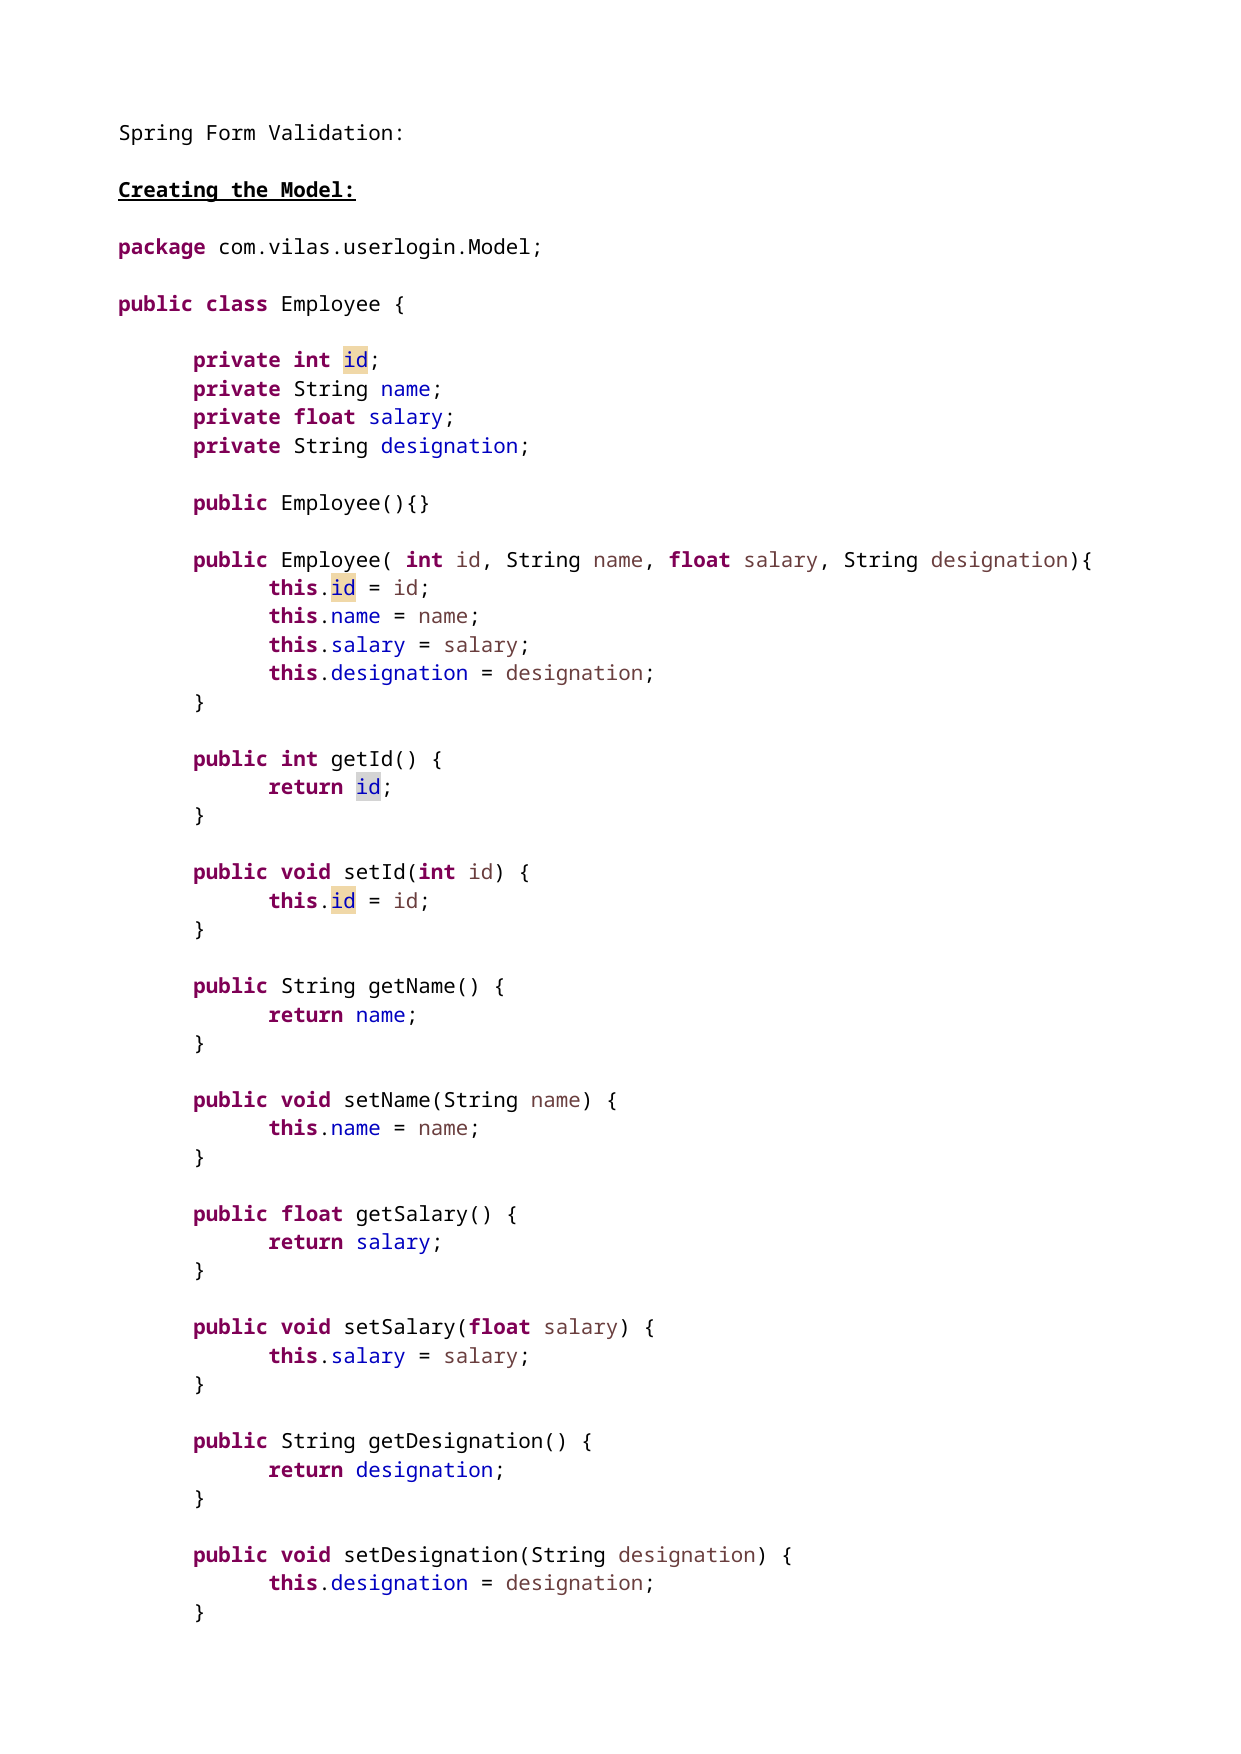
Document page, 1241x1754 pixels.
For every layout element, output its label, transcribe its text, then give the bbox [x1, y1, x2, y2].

text this.name = name; [118, 1113, 1151, 1142]
text this.id = id; [118, 573, 1151, 602]
text } [118, 801, 1151, 829]
text return salary; [118, 1227, 1151, 1256]
text public String getDesignation() { [118, 1426, 1151, 1455]
text public float getSalary() { [118, 1199, 1151, 1227]
text return designation; [118, 1455, 1151, 1483]
text this.id = id; [118, 886, 1151, 914]
text } [118, 1369, 1151, 1398]
text public void setSalary(float salary) { [118, 1312, 1151, 1341]
text this.salary = salary; [118, 630, 1151, 658]
text package com.vilas.userlogin.Model; [118, 232, 1151, 260]
text } [118, 1142, 1151, 1170]
text Spring Form Validation: [118, 118, 1151, 147]
text return id; [118, 772, 1151, 801]
text public void setName(String name) { [118, 1085, 1151, 1113]
text private float salary; [118, 402, 1151, 431]
text public int getId() { [118, 744, 1151, 772]
text public Employee( int id, String name, float salary, String designation){ [118, 545, 1151, 573]
text this.salary = salary; [118, 1341, 1151, 1369]
text return name; [118, 1000, 1151, 1028]
text private int id; [118, 346, 1151, 374]
text } [118, 1028, 1151, 1057]
text private String designation; [118, 431, 1151, 459]
text } [118, 914, 1151, 943]
text } [118, 1256, 1151, 1284]
text this.designation = designation; [118, 1568, 1151, 1597]
text Creating the Model: [118, 175, 1151, 203]
text this.designation = designation; [118, 658, 1151, 687]
text public Employee(){} [118, 488, 1151, 516]
text public String getName() { [118, 971, 1151, 1000]
text } [118, 1597, 1151, 1625]
text } [118, 1483, 1151, 1512]
text this.name = name; [118, 602, 1151, 630]
text public class Employee { [118, 289, 1151, 317]
text } [118, 687, 1151, 715]
text public void setId(int id) { [118, 857, 1151, 886]
text public void setDesignation(String designation) { [118, 1540, 1151, 1568]
text private String name; [118, 374, 1151, 402]
